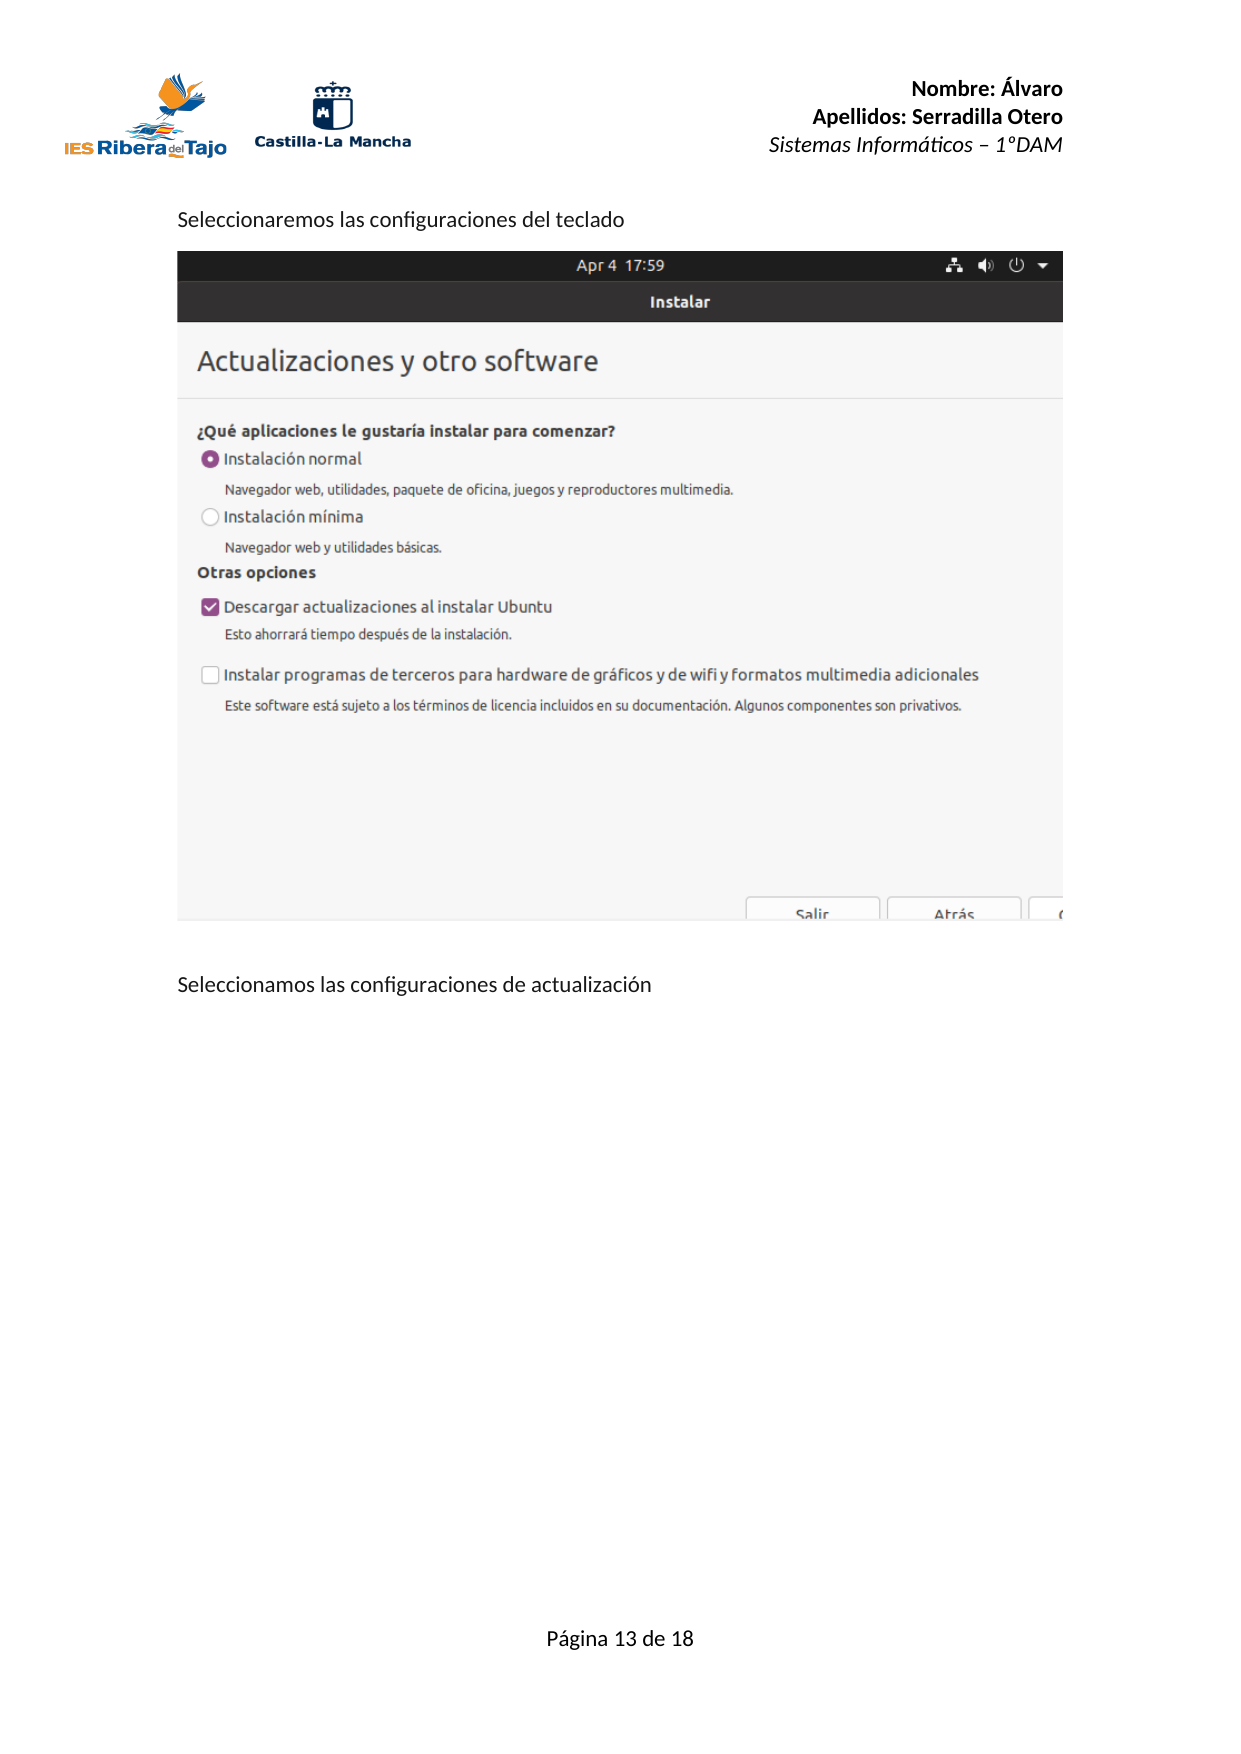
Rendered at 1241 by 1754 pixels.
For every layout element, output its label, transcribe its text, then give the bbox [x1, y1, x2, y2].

text Seleccionamos las configuraciones de actualización [177, 970, 1063, 998]
picture [65, 73, 227, 158]
picture [233, 73, 432, 158]
picture [177, 251, 1063, 921]
text Seleccionaremos las configuraciones del teclado [177, 205, 1063, 233]
